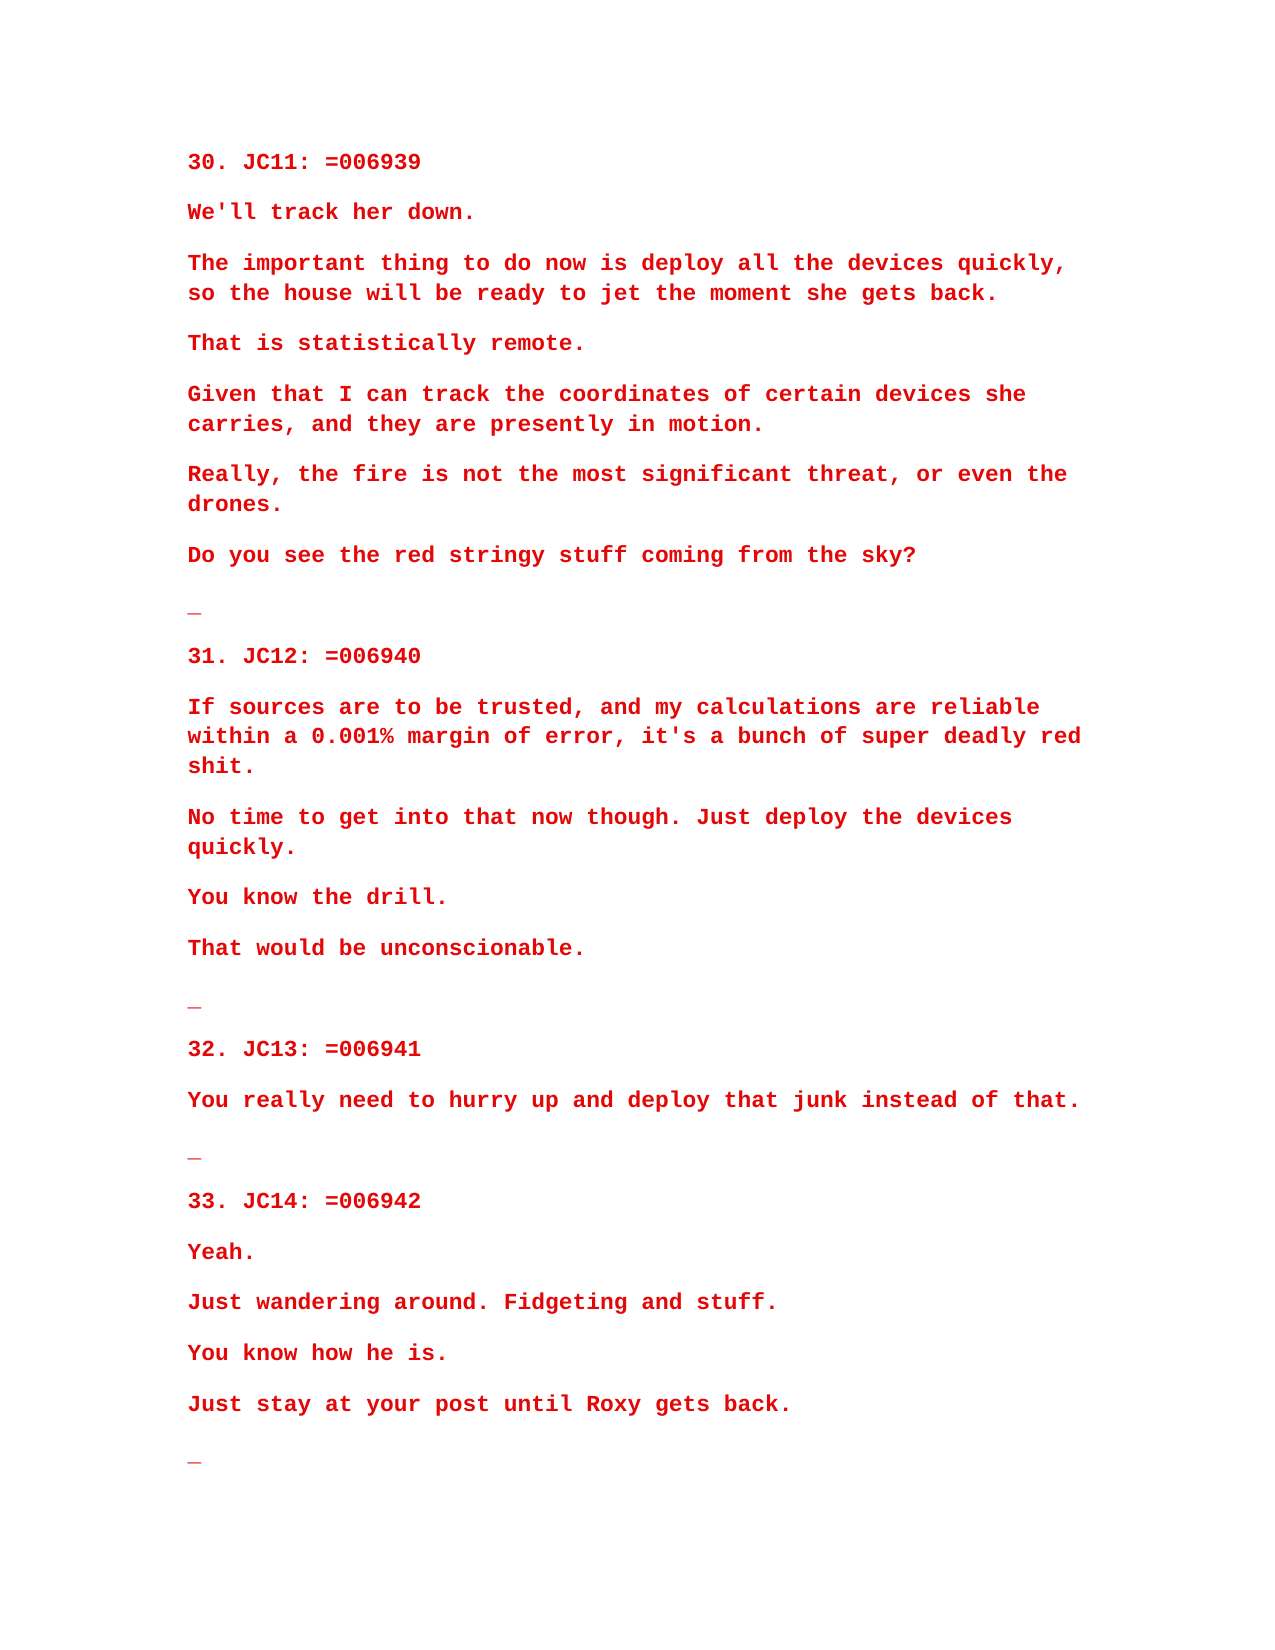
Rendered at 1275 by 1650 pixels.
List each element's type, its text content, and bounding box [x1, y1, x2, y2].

text That is statistically remote. [187, 332, 1087, 358]
text The important thing to do now is deploy all the devices quickly, so the house will be ready to jet the moment she gets back. [187, 251, 1087, 307]
text 31. JC12: =006940 [187, 644, 1087, 670]
text 30. JC11: =006939 [187, 150, 1087, 176]
text Do you see the red stringy stuff coming from the sky? [187, 543, 1087, 569]
text Just wandering around. Fidgeting and stuff. [187, 1291, 1087, 1317]
text If sources are to be trusted, and my calculations are reliable within a 0.001% margin of error, it's a bunch of super deadly red shit. [187, 695, 1087, 781]
text Just stay at your post until Roxy gets back. [187, 1392, 1087, 1418]
text You know the drill. [187, 886, 1087, 912]
text Given that I can track the coordinates of certain devices she carries, and they are presently in motion. [187, 382, 1087, 438]
text No time to get into that now though. Just deploy the devices quickly. [187, 805, 1087, 861]
text We'll track her down. [187, 201, 1087, 227]
text _ [187, 594, 1087, 620]
text 32. JC13: =006941 [187, 1037, 1087, 1063]
text You really need to hurry up and deploy that junk instead of that. [187, 1088, 1087, 1114]
text _ [187, 1139, 1087, 1165]
text _ [187, 987, 1087, 1013]
text That would be unconscionable. [187, 936, 1087, 962]
text Yeah. [187, 1240, 1087, 1266]
text You know how he is. [187, 1341, 1087, 1367]
text 33. JC14: =006942 [187, 1189, 1087, 1215]
text Really, the fire is not the most significant threat, or even the drones. [187, 463, 1087, 518]
text _ [187, 1442, 1087, 1468]
